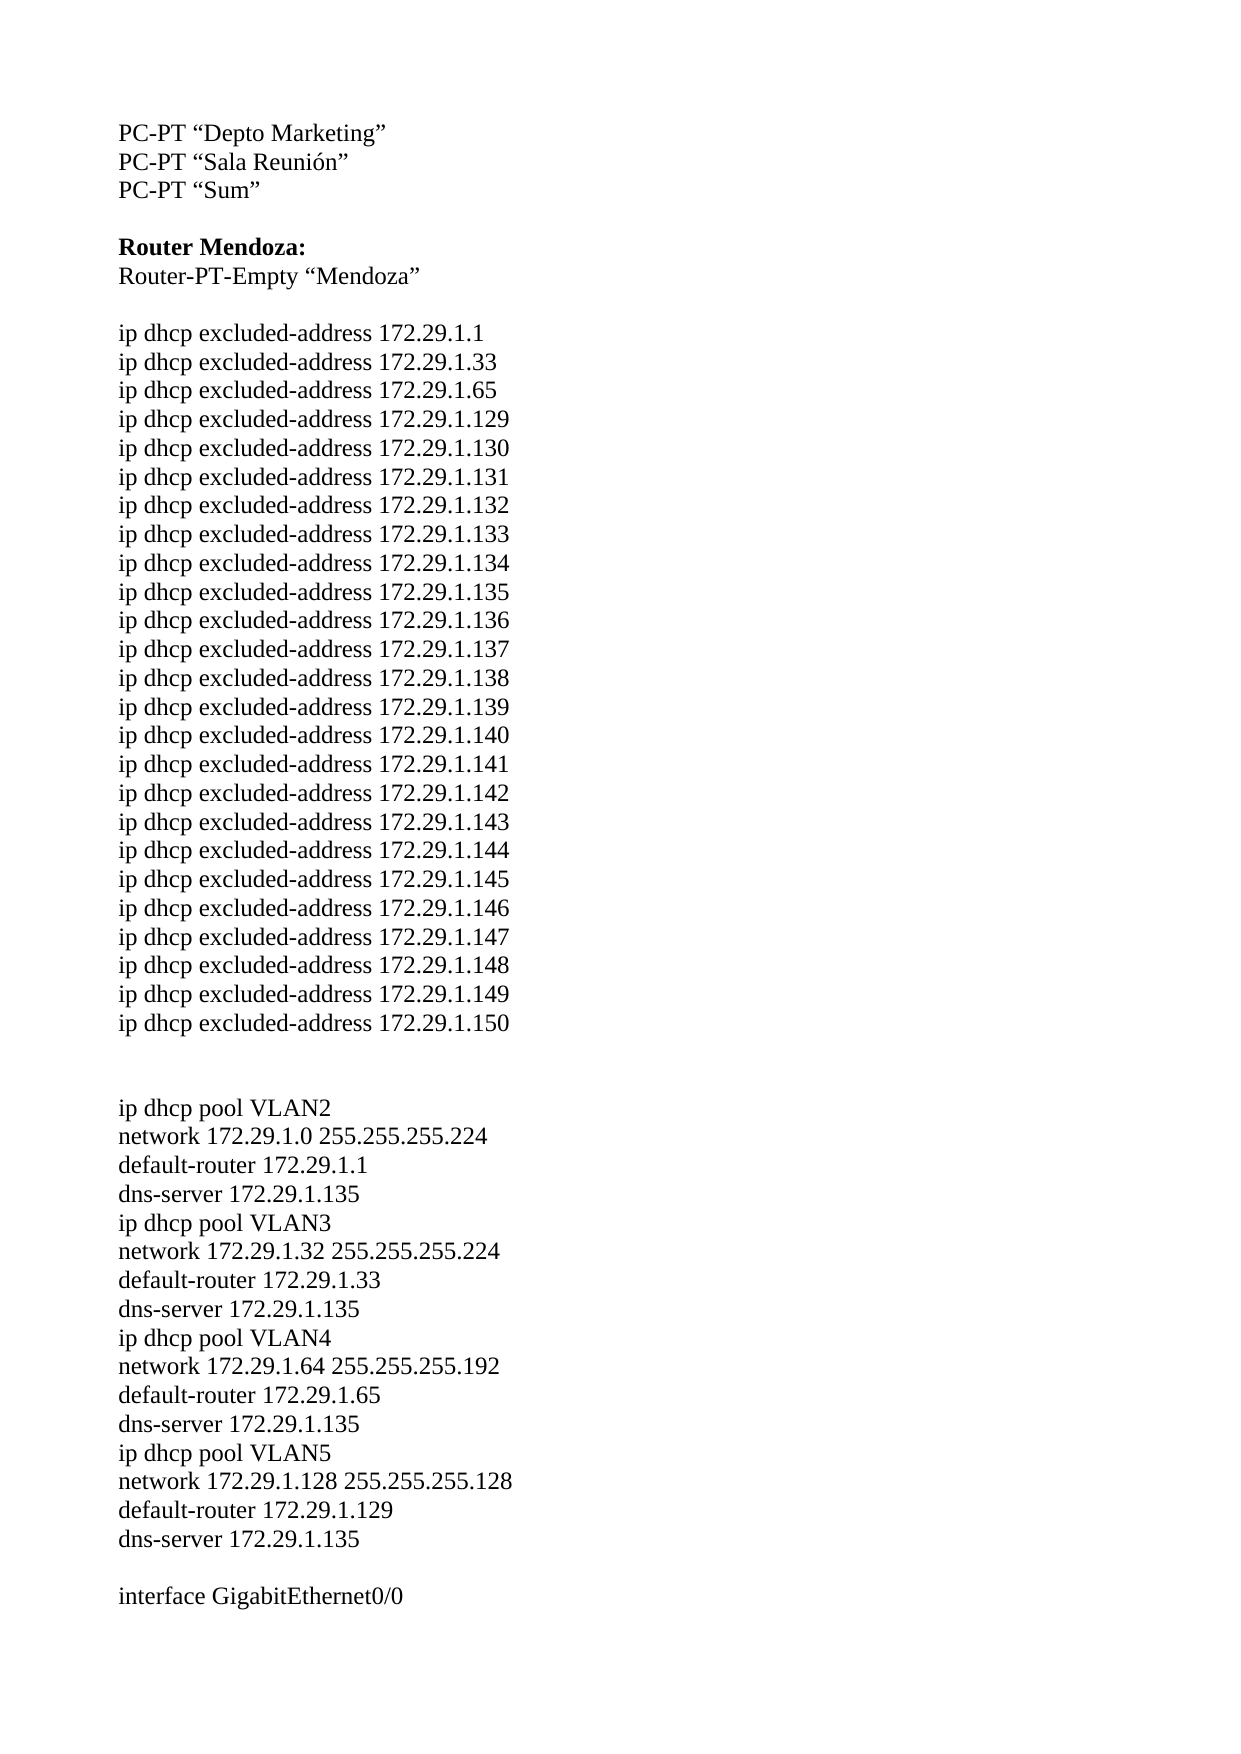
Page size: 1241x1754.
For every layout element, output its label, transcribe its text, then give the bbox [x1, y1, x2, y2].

text ip dhcp excluded-address 172.29.1.134 [118, 548, 1122, 577]
text ip dhcp excluded-address 172.29.1.148 [118, 950, 1122, 979]
text PC-PT “Sum” [118, 176, 1122, 204]
text network 172.29.1.128 255.255.255.128 [118, 1466, 1122, 1495]
text ip dhcp excluded-address 172.29.1.33 [118, 347, 1122, 375]
text PC-PT “Sala Reunión” [118, 147, 1122, 176]
text default-router 172.29.1.33 [118, 1265, 1122, 1294]
text dns-server 172.29.1.135 [118, 1409, 1122, 1438]
text ip dhcp pool VLAN2 [118, 1093, 1122, 1121]
text ip dhcp excluded-address 172.29.1.132 [118, 490, 1122, 519]
text ip dhcp excluded-address 172.29.1.142 [118, 778, 1122, 807]
text ip dhcp excluded-address 172.29.1.147 [118, 922, 1122, 950]
text ip dhcp excluded-address 172.29.1.130 [118, 433, 1122, 462]
text dns-server 172.29.1.135 [118, 1179, 1122, 1208]
text ip dhcp excluded-address 172.29.1.135 [118, 577, 1122, 605]
text ip dhcp pool VLAN3 [118, 1208, 1122, 1236]
text ip dhcp excluded-address 172.29.1.139 [118, 692, 1122, 720]
text ip dhcp excluded-address 172.29.1.138 [118, 663, 1122, 692]
text ip dhcp excluded-address 172.29.1.149 [118, 979, 1122, 1008]
text ip dhcp excluded-address 172.29.1.144 [118, 835, 1122, 864]
text ip dhcp pool VLAN5 [118, 1438, 1122, 1466]
text interface GigabitEthernet0/0 [118, 1581, 1122, 1609]
text network 172.29.1.32 255.255.255.224 [118, 1236, 1122, 1265]
text ip dhcp excluded-address 172.29.1.136 [118, 605, 1122, 634]
text dns-server 172.29.1.135 [118, 1524, 1122, 1553]
text ip dhcp excluded-address 172.29.1.133 [118, 519, 1122, 548]
text ip dhcp excluded-address 172.29.1.146 [118, 893, 1122, 922]
text ip dhcp excluded-address 172.29.1.129 [118, 404, 1122, 433]
text PC-PT “Depto Marketing” [118, 118, 1122, 147]
text network 172.29.1.0 255.255.255.224 [118, 1121, 1122, 1150]
text ip dhcp excluded-address 172.29.1.140 [118, 720, 1122, 749]
text Router-PT-Empty “Mendoza” [118, 261, 1122, 290]
text ip dhcp excluded-address 172.29.1.137 [118, 634, 1122, 663]
text ip dhcp excluded-address 172.29.1.65 [118, 375, 1122, 404]
text default-router 172.29.1.65 [118, 1380, 1122, 1409]
text Router Mendoza: [118, 232, 1122, 261]
text ip dhcp excluded-address 172.29.1.150 [118, 1008, 1122, 1037]
text network 172.29.1.64 255.255.255.192 [118, 1351, 1122, 1380]
text ip dhcp excluded-address 172.29.1.143 [118, 807, 1122, 835]
text ip dhcp excluded-address 172.29.1.145 [118, 864, 1122, 893]
text default-router 172.29.1.1 [118, 1150, 1122, 1179]
text ip dhcp excluded-address 172.29.1.131 [118, 462, 1122, 490]
text ip dhcp pool VLAN4 [118, 1323, 1122, 1351]
text default-router 172.29.1.129 [118, 1495, 1122, 1524]
text ip dhcp excluded-address 172.29.1.1 [118, 318, 1122, 347]
text dns-server 172.29.1.135 [118, 1294, 1122, 1323]
text ip dhcp excluded-address 172.29.1.141 [118, 749, 1122, 778]
